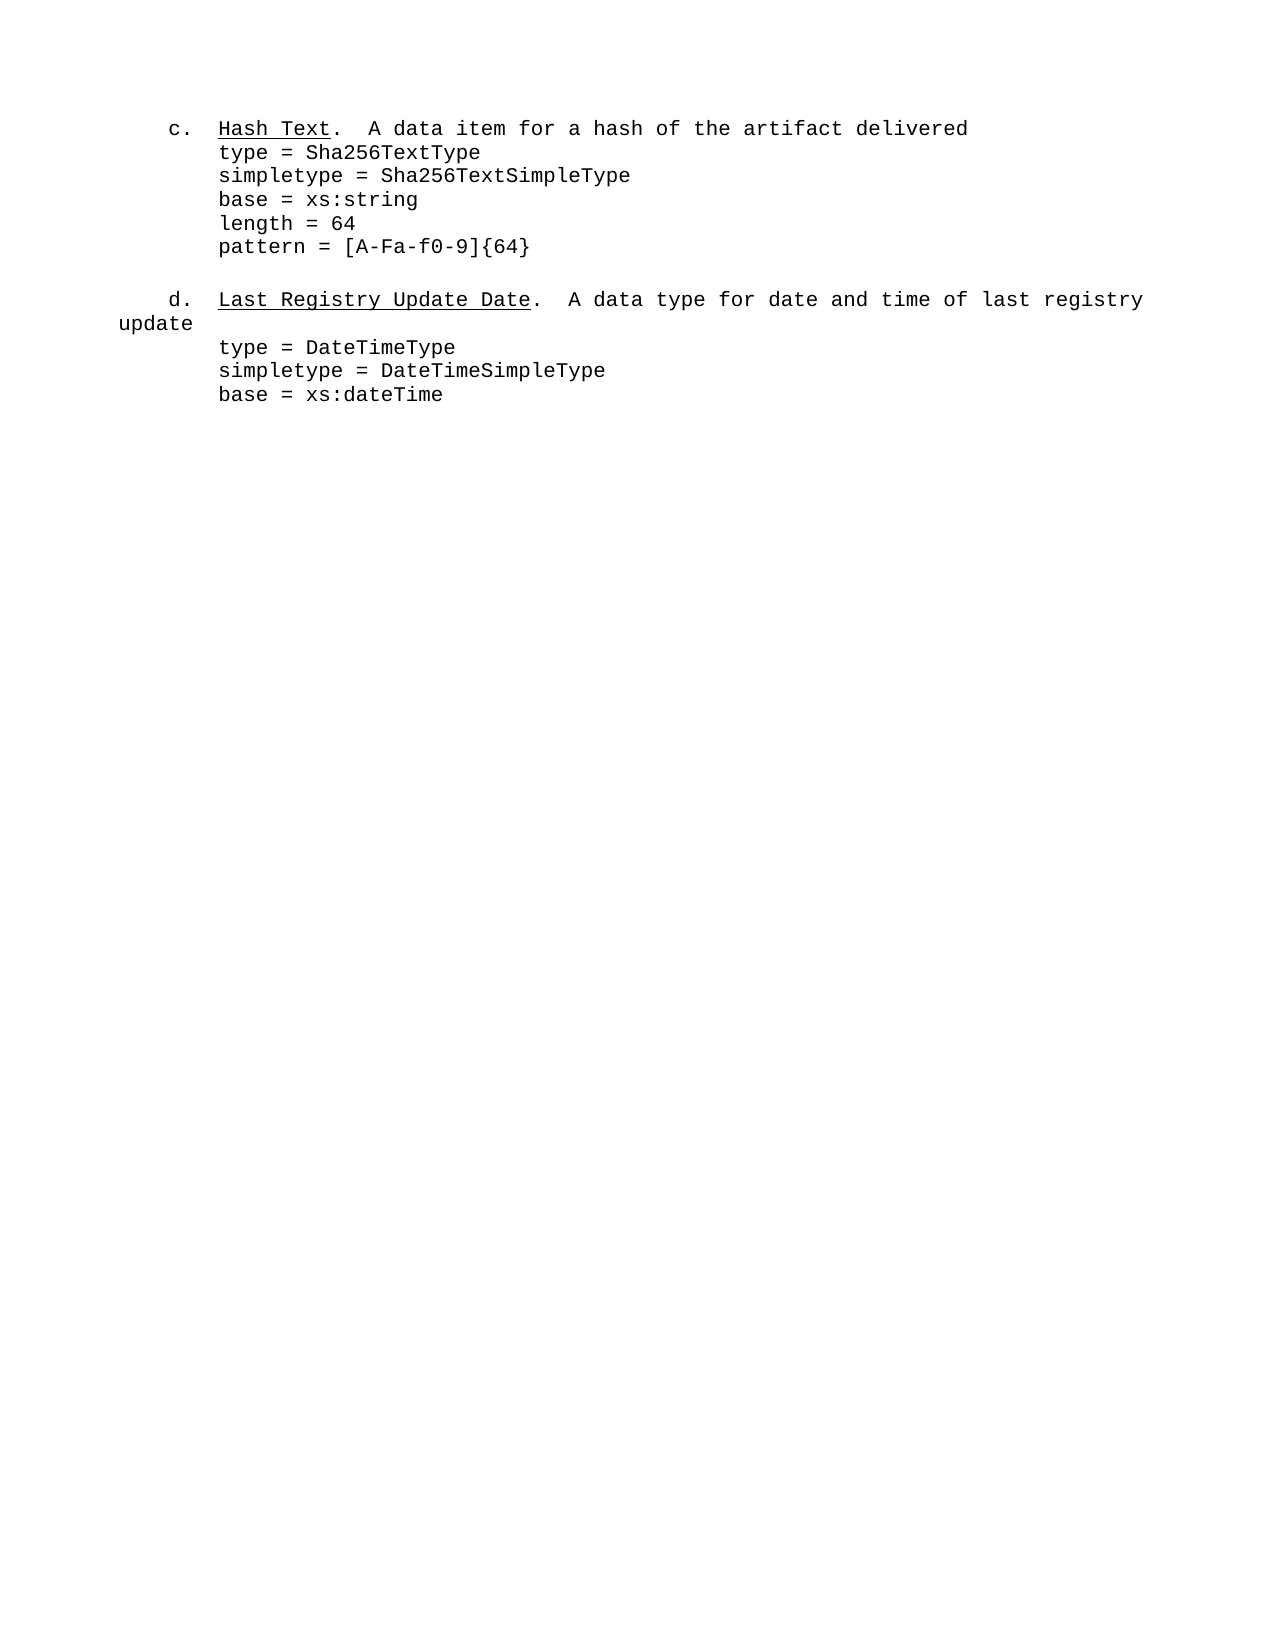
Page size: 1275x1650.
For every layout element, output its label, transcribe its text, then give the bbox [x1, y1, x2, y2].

text length = 64 [118, 213, 1157, 236]
text c. Hash Text. A data item for a hash of the artifact delivered [118, 118, 1157, 142]
text simpletype = DateTimeSimpleType [118, 360, 1157, 384]
text type = DateTimeType [118, 337, 1157, 360]
text type = Sha256TextType [118, 142, 1157, 165]
text simpletype = Sha256TextSimpleType [118, 165, 1157, 189]
text pattern = [A-Fa-f0-9]{64} [118, 236, 1157, 260]
text base = xs:string [118, 189, 1157, 213]
text d. Last Registry Update Date. A data type for date and time of last registry update [118, 289, 1157, 337]
text base = xs:dateTime [118, 384, 1157, 408]
